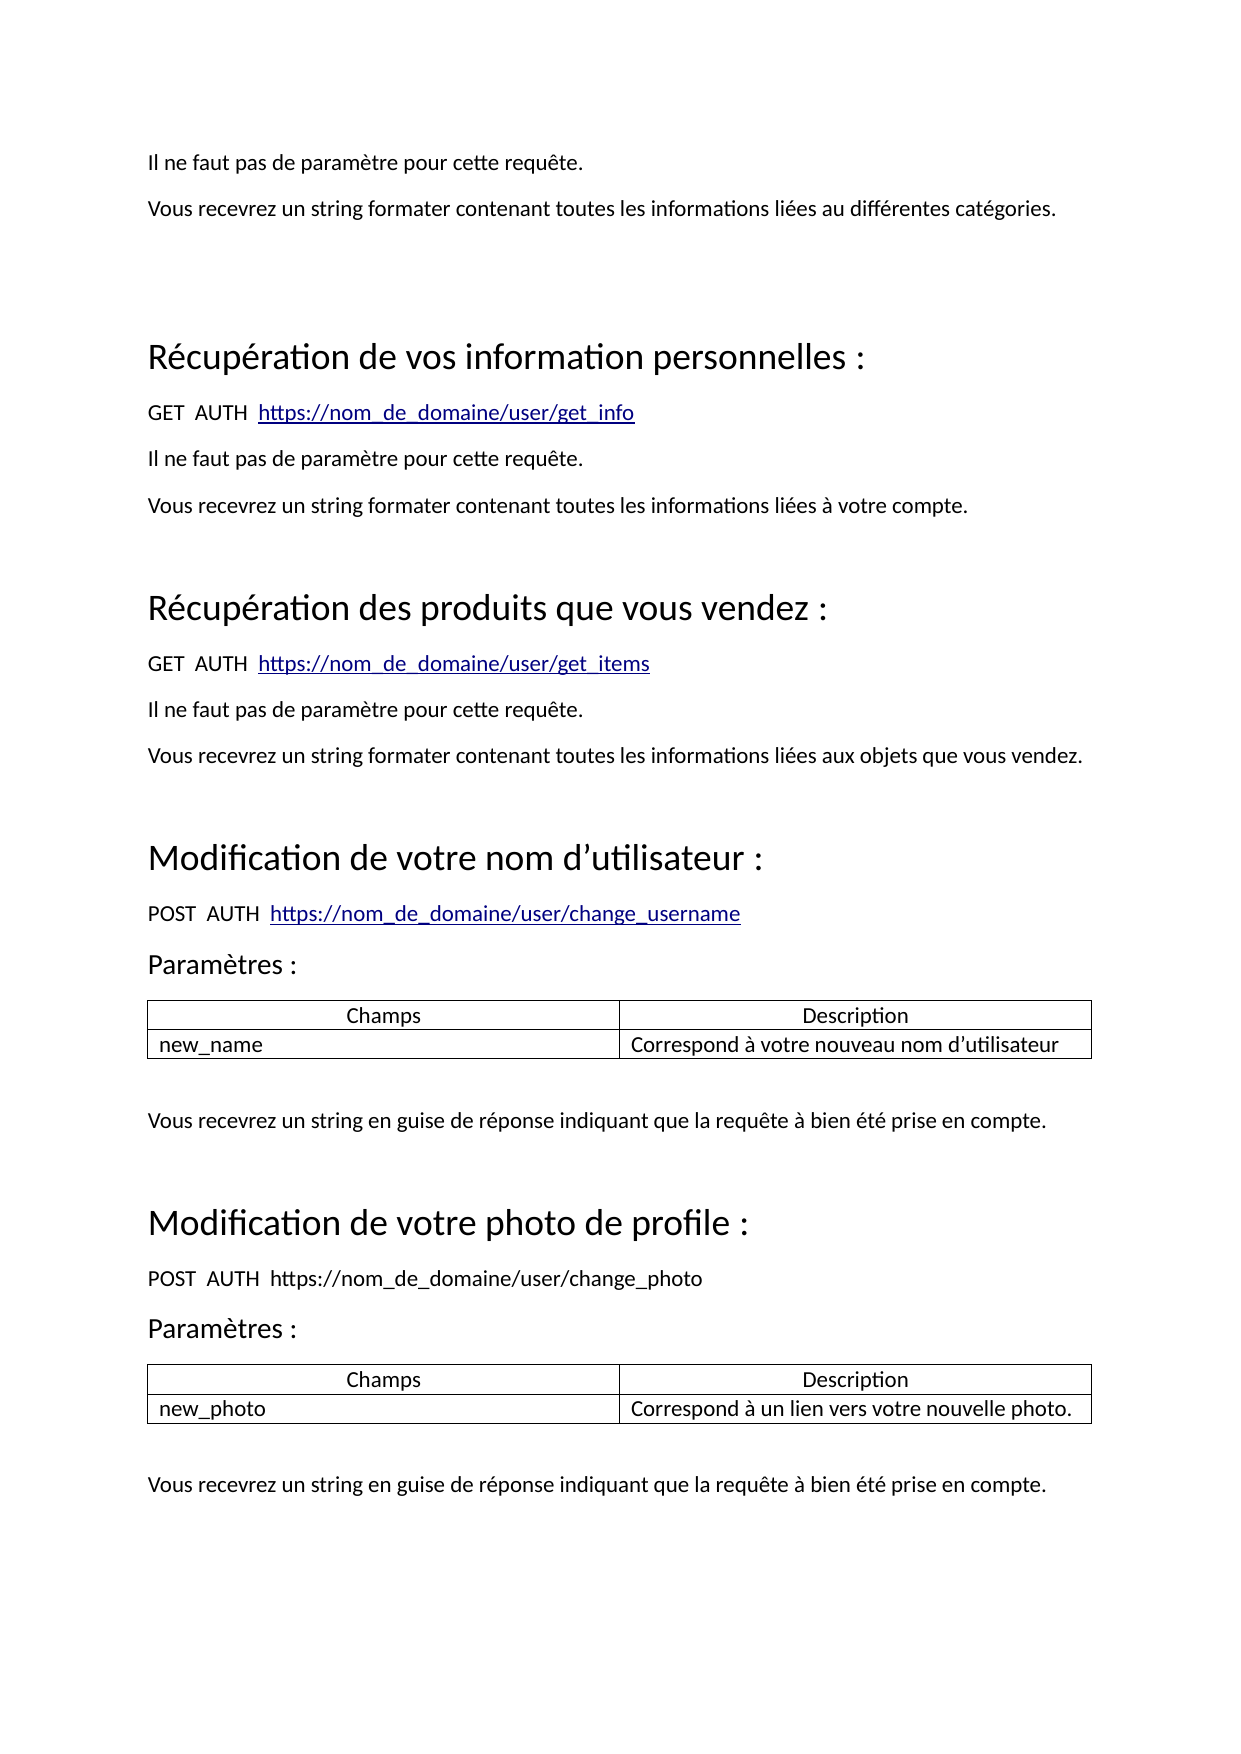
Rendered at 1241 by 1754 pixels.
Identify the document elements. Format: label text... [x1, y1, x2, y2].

text Paramètres : [148, 946, 1093, 981]
table_header Champs [148, 1001, 619, 1029]
text Vous recevrez un string formater contenant toutes les informations liées au différentes catégories. [148, 194, 1093, 222]
text Vous recevrez un string formater contenant toutes les informations liées à votre compte. [148, 491, 1093, 519]
table_cell new_name [148, 1030, 619, 1058]
table_cell new_photo [148, 1395, 619, 1422]
text Il ne faut pas de paramètre pour cette requête. [148, 148, 1093, 176]
text Vous recevrez un string formater contenant toutes les informations liées aux objets que vous vendez. [148, 742, 1093, 769]
text Il ne faut pas de paramètre pour cette requête. [148, 695, 1093, 723]
text POST AUTH https://nom_de_domaine/user/change_photo [148, 1264, 1093, 1292]
text GET AUTH https://nom_de_domaine/user/get_items [148, 649, 1093, 677]
text Il ne faut pas de paramètre pour cette requête. [148, 444, 1093, 473]
text Modification de votre photo de profile : [148, 1198, 1093, 1244]
table_cell Correspond à un lien vers votre nouvelle photo. [620, 1395, 1091, 1422]
text Vous recevrez un string en guise de réponse indiquant que la requête à bien été prise en compte. [148, 1470, 1093, 1498]
table_header Description [620, 1365, 1091, 1393]
table_header Champs [148, 1365, 619, 1393]
text Paramètres : [148, 1310, 1093, 1346]
text Récupération de vos information personnelles : [148, 333, 1093, 379]
text Récupération des produits que vous vendez : [148, 584, 1093, 629]
text GET AUTH https://nom_de_domaine/user/get_info [148, 398, 1093, 426]
text Modification de votre nom d’utilisateur : [148, 834, 1093, 880]
text Vous recevrez un string en guise de réponse indiquant que la requête à bien été prise en compte. [148, 1106, 1093, 1134]
table_cell Correspond à votre nouveau nom d’utilisateur [620, 1030, 1091, 1058]
text POST AUTH https://nom_de_domaine/user/change_username [148, 899, 1093, 927]
table_header Description [620, 1001, 1091, 1029]
